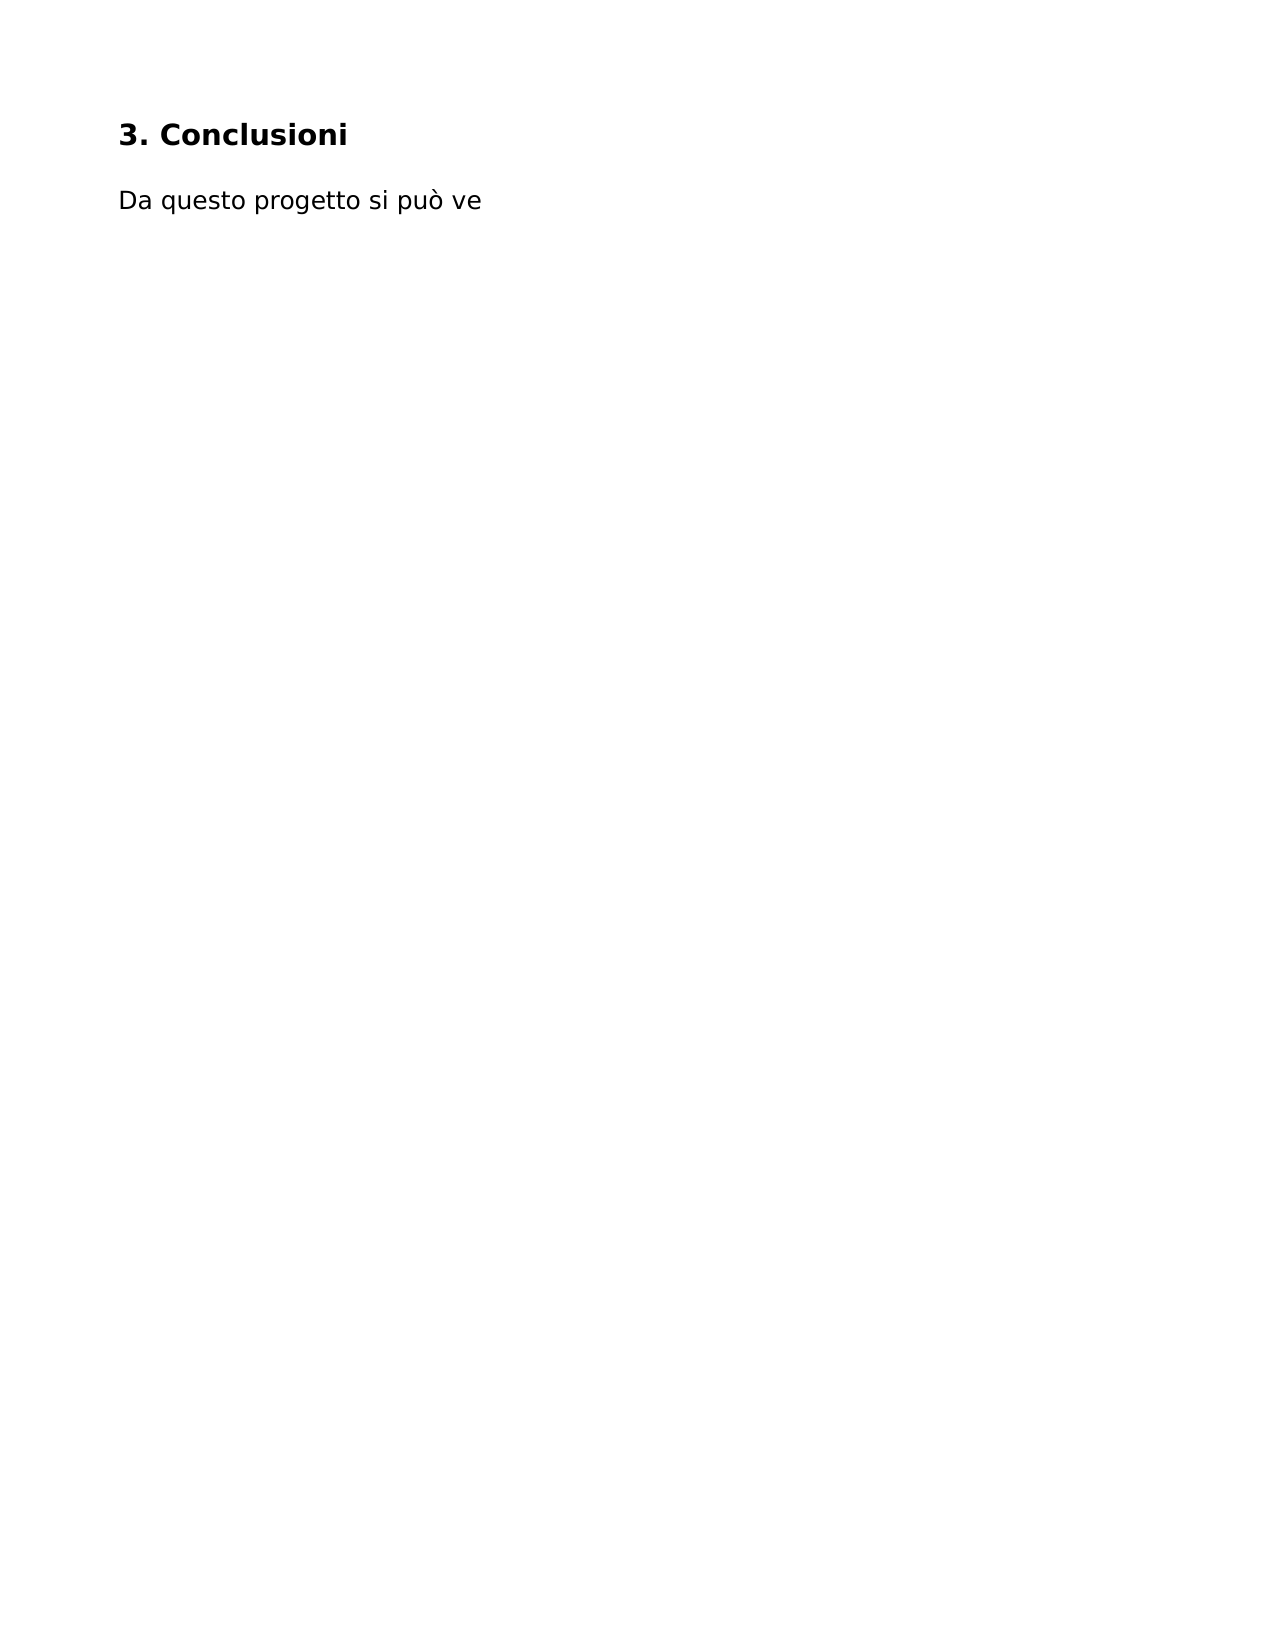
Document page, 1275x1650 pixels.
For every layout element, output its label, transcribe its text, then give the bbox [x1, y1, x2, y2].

text 3. Conclusioni [118, 118, 1157, 152]
text Da questo progetto si può ve [118, 186, 1157, 215]
